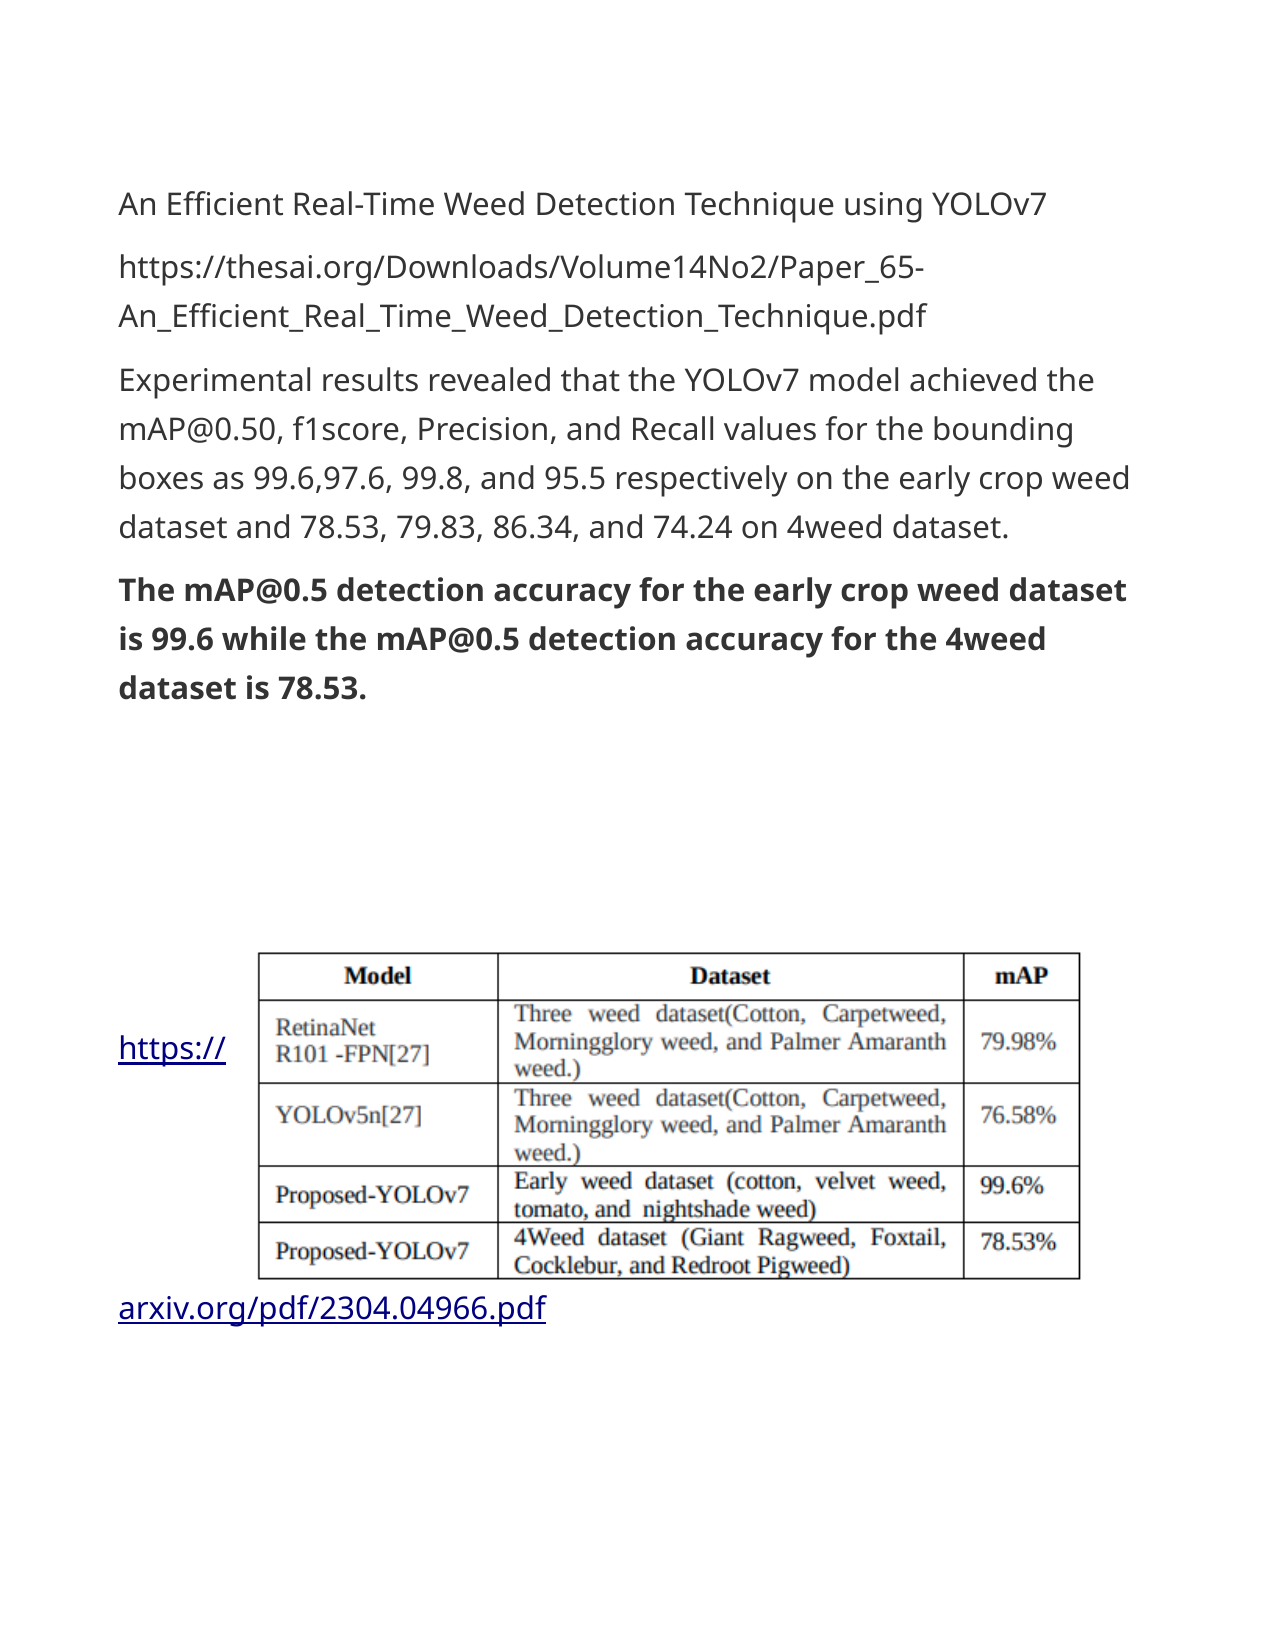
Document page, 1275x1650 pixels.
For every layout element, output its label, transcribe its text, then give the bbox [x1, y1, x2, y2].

text Experimental results revealed that the YOLOv7 model achieved the mAP@0.50, f1score, Precision, and Recall values for the bounding boxes as 99.6,97.6, 99.8, and 95.5 respectively on the early crop weed dataset and 78.53, 79.83, 86.34, and 74.24 on 4weed dataset. [118, 358, 1157, 547]
text https://thesai.org/Downloads/Volume14No2/Paper_65-An_Efficient_Real_Time_Weed_Detection_Technique.pdf [118, 245, 1157, 337]
text An Efficient Real-Time Weed Detection Technique using YOLOv7 [118, 182, 1157, 224]
text The mAP@0.5 detection accuracy for the early crop weed dataset is 99.6 while the mAP@0.5 detection accuracy for the 4weed dataset is 78.53. [118, 568, 1157, 709]
picture [249, 934, 1104, 1286]
text https://arxiv.org/pdf/2304.04966.pdf [118, 1026, 1157, 1328]
